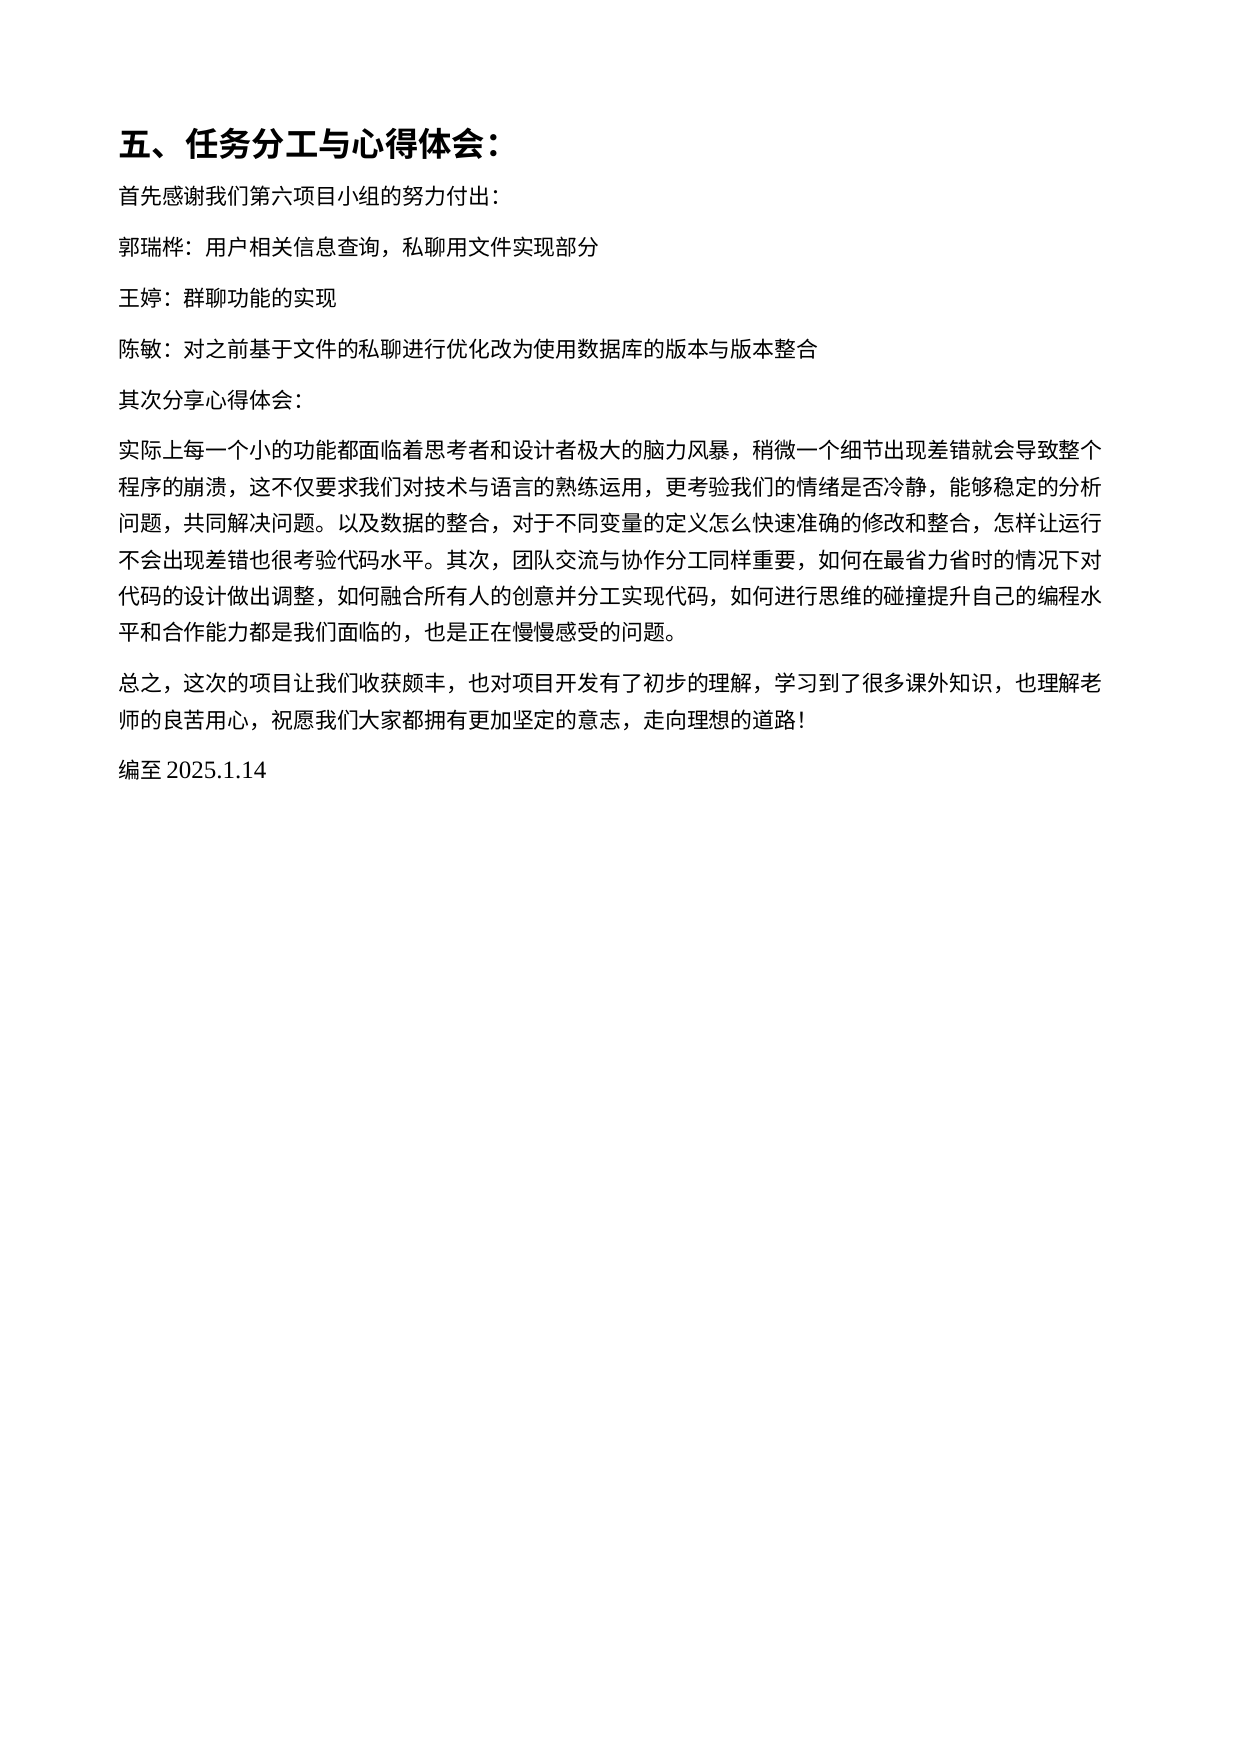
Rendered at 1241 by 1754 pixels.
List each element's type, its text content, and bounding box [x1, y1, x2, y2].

text 首先感谢我们第六项目小组的努力付出： [118, 179, 1122, 211]
text 编至2025.1.14 [118, 753, 1122, 785]
text 郭瑞桦：用户相关信息查询，私聊用文件实现部分 [118, 230, 1122, 261]
text 王婷：群聊功能的实现 [118, 281, 1122, 312]
text 陈敏：对之前基于文件的私聊进行优化改为使用数据库的版本与版本整合 [118, 332, 1122, 363]
text 实际上每一个小的功能都面临着思考者和设计者极大的脑力风暴，稍微一个细节出现差错就会导致整个程序的崩溃，这不仅要求我们对技术与语言的熟练运用，更考验我们的情绪是否冷静，能够稳定的分析问题，共同解决问题。以及数据的整合，对于不同变量的定义怎么快速准确的修改和整合，怎样让运行不会出现差错也很考验代码水平。其次，团队交流与协作分工同样重要，如何在最省力省时的情况下对代码的设计做出调整，如何融合所有人的创意并分工实现代码，如何进行思维的碰撞提升自己的编程水平和合作能力都是我们面临的，也是正在慢慢感受的问题。 [118, 433, 1122, 647]
subtitle 五、任务分工与心得体会： [118, 118, 1122, 166]
text 总之，这次的项目让我们收获颇丰，也对项目开发有了初步的理解，学习到了很多课外知识，也理解老师的良苦用心，祝愿我们大家都拥有更加坚定的意志，走向理想的道路！ [118, 666, 1122, 734]
text 其次分享心得体会： [118, 383, 1122, 414]
